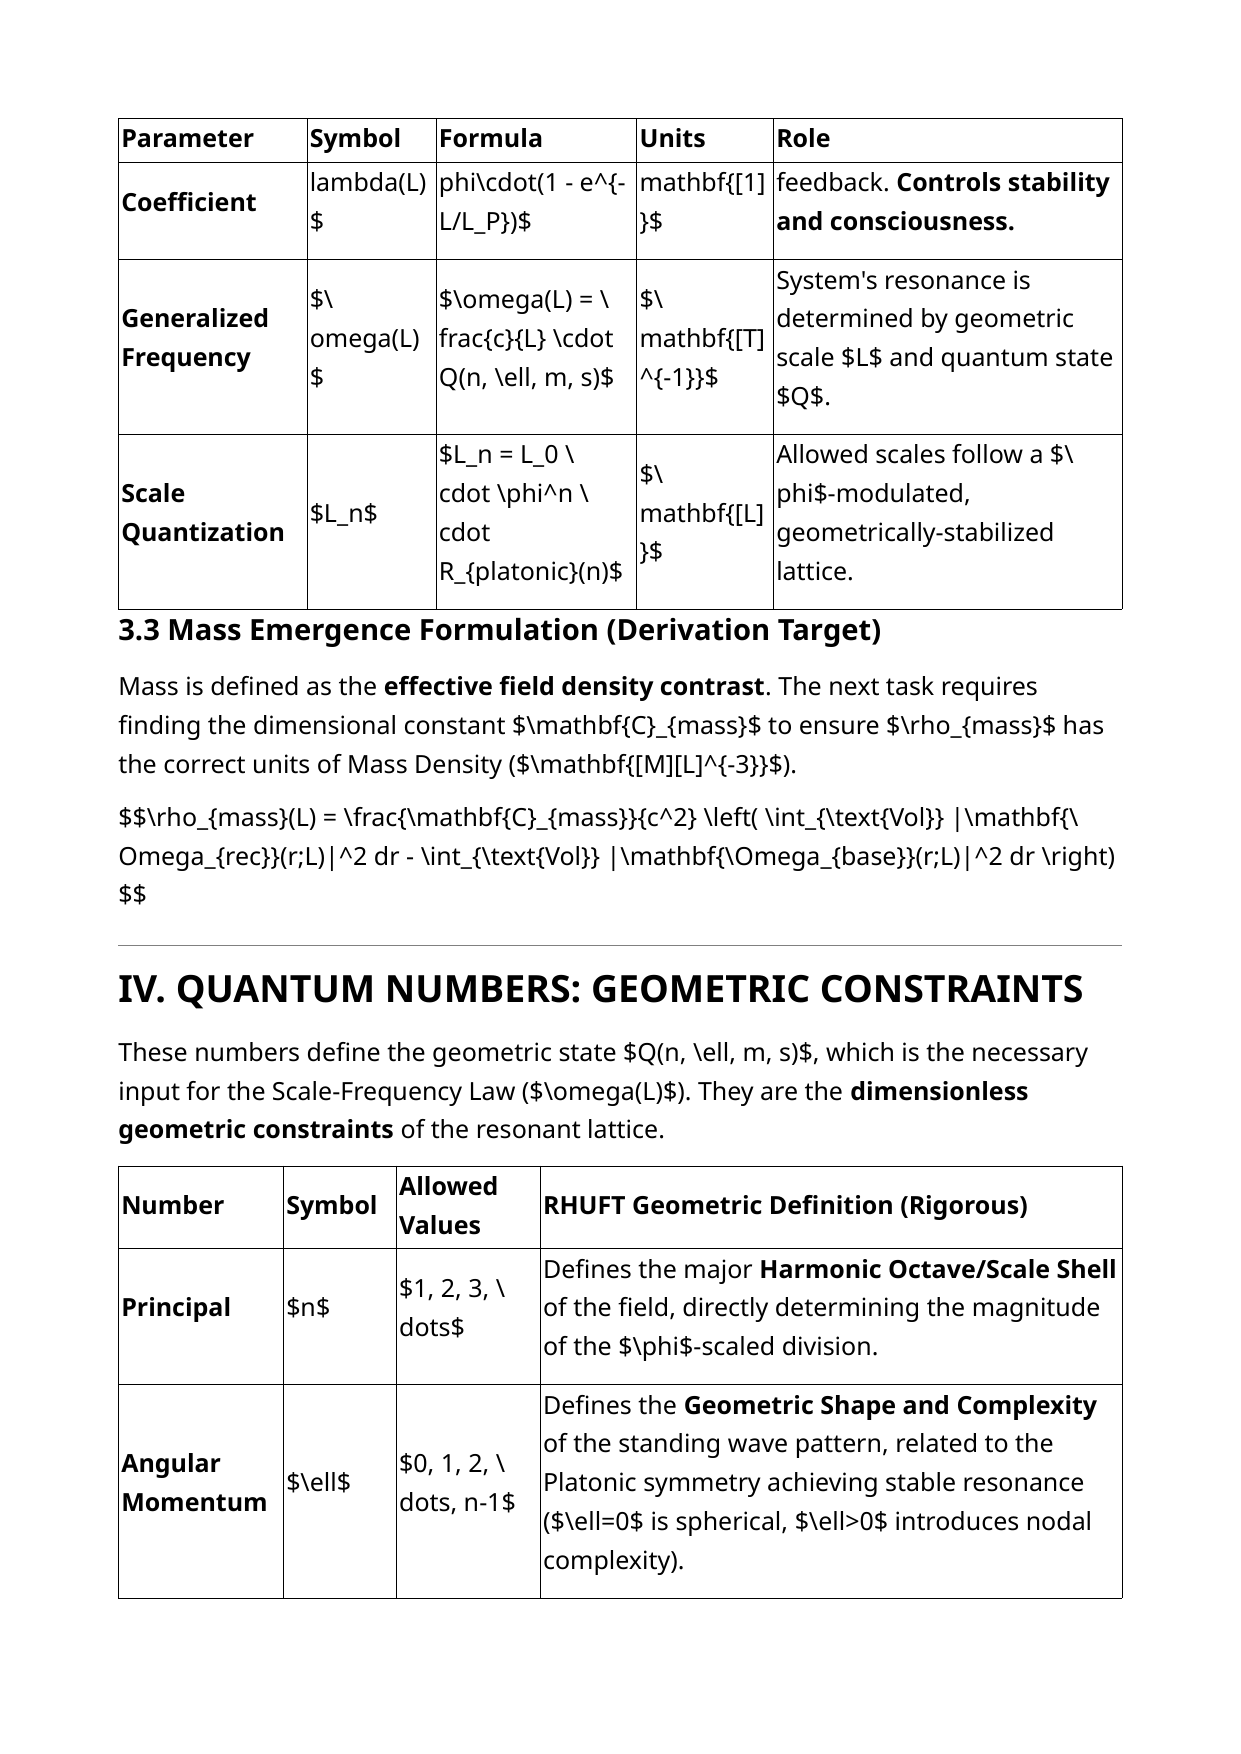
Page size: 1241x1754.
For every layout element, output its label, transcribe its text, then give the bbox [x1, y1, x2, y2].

table_cell Scale Quantization [119, 435, 307, 609]
table_cell $\omega(L) = \frac{c}{L} \cdot Q(n, \ell, m, s)$ [437, 260, 636, 434]
table_header Number [119, 1167, 283, 1248]
table_cell $\ell$ [284, 1385, 396, 1598]
table_cell $L_n$ [308, 435, 436, 609]
table_header Symbol [284, 1167, 396, 1248]
table_header Role [774, 119, 1122, 162]
table_cell Defines the major Harmonic Octave/Scale Shell of the field, directly determining the magnitude of the $\phi$-scaled division. [541, 1249, 1122, 1384]
text $$\rho_{mass}(L) = \frac{\mathbf{C}_{mass}}{c^2} \left( \int_{\text{Vol}} |\mathbf{\Omega_{rec}}(r;L)|^2 dr - \int_{\text{Vol}} |\mathbf{\Omega_{base}}(r;L)|^2 dr \right)$$ [118, 800, 1122, 911]
table_cell phi\cdot(1 - e^{-L/L_P})$ [437, 163, 636, 259]
subtitle 3.3 Mass Emergence Formulation (Derivation Target) [118, 610, 1122, 649]
table_cell Principal [119, 1249, 283, 1384]
table_cell System's resonance is determined by geometric scale $L$ and quantum state $Q$. [774, 260, 1122, 434]
table_header Formula [437, 119, 636, 162]
table_cell $1, 2, 3, \dots$ [397, 1249, 540, 1384]
table_cell Allowed scales follow a $\phi$-modulated, geometrically-stabilized lattice. [774, 435, 1122, 609]
table_cell Generalized Frequency [119, 260, 307, 434]
table_cell $\mathbf{[L]}$ [637, 435, 773, 609]
table_cell $0, 1, 2, \dots, n-1$ [397, 1385, 540, 1598]
table_header Symbol [308, 119, 436, 162]
table_header Allowed Values [397, 1167, 540, 1248]
table_header Parameter [119, 119, 307, 162]
table_cell $\mathbf{[T]^{-1}}$ [637, 260, 773, 434]
table_cell feedback. Controls stability and consciousness. [774, 163, 1122, 259]
table_header RHUFT Geometric Definition (Rigorous) [541, 1167, 1122, 1248]
table_cell Angular Momentum [119, 1385, 283, 1598]
table_cell $\omega(L)$ [308, 260, 436, 434]
table_cell mathbf{[1]}$ [637, 163, 773, 259]
table_cell lambda(L)$ [308, 163, 436, 259]
table_cell Defines the Geometric Shape and Complexity of the standing wave pattern, related to the Platonic symmetry achieving stable resonance ($\ell=0$ is spherical, $\ell>0$ introduces nodal complexity). [541, 1385, 1122, 1598]
table_cell $L_n = L_0 \cdot \phi^n \cdot R_{platonic}(n)$ [437, 435, 636, 609]
subtitle IV. QUANTUM NUMBERS: GEOMETRIC CONSTRAINTS [118, 962, 1122, 1013]
table_cell $n$ [284, 1249, 396, 1384]
text Mass is defined as the effective field density contrast. The next task requires finding the dimensional constant $\mathbf{C}_{mass}$ to ensure $\rho_{mass}$ has the correct units of Mass Density ($\mathbf{[M][L]^{-3}}$). [118, 669, 1122, 780]
table_header Units [637, 119, 773, 162]
text These numbers define the geometric state $Q(n, \ell, m, s)$, which is the necessary input for the Scale-Frequency Law ($\omega(L)$). They are the dimensionless geometric constraints of the resonant lattice. [118, 1035, 1122, 1146]
table_cell Coefficient [119, 163, 307, 259]
